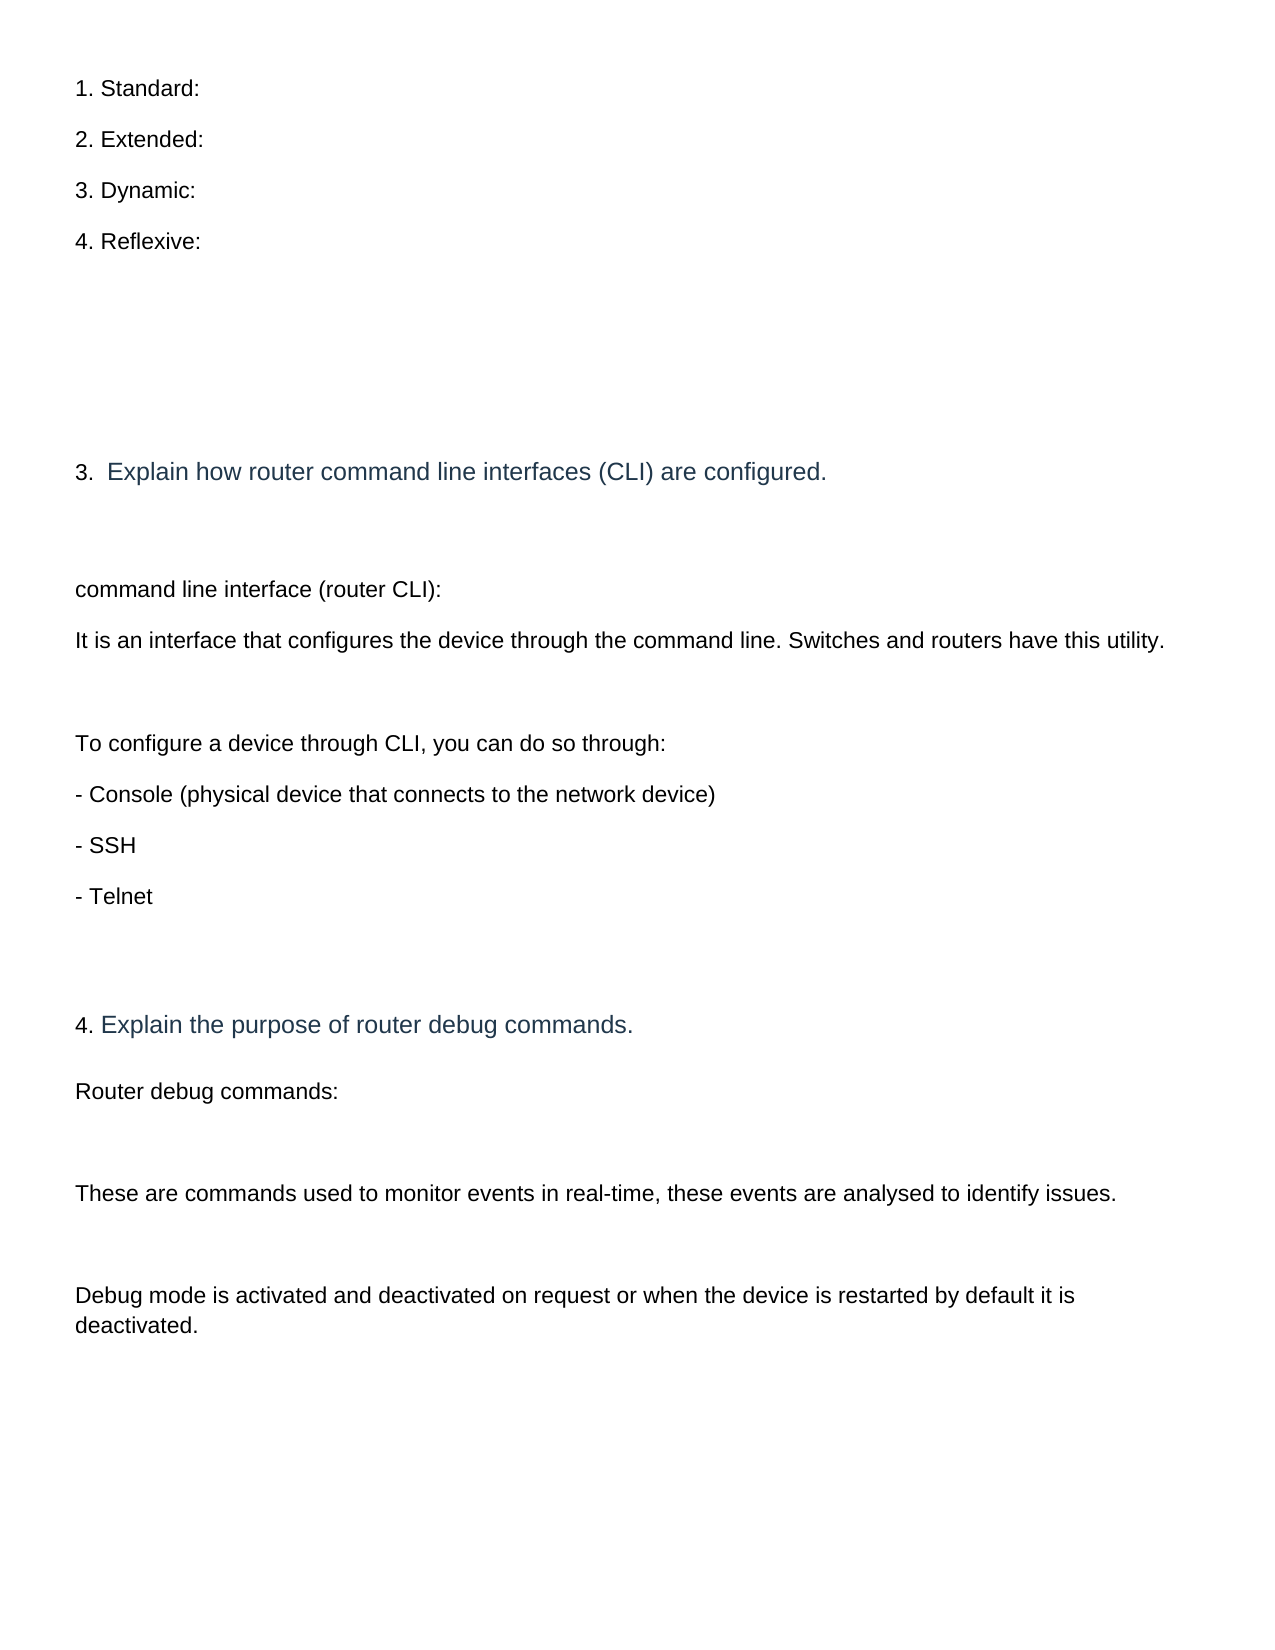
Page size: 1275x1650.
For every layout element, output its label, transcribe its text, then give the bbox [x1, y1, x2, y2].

text These are commands used to monitor events in real-time, these events are analysed to identify issues. [75, 1180, 1200, 1206]
text It is an interface that configures the device through the command line. Switches and routers have this utility. [75, 627, 1200, 654]
text - Telnet [75, 883, 1200, 909]
text To configure a device through CLI, you can do so through: [75, 729, 1200, 756]
text - Console (physical device that connects to the network device) [75, 781, 1200, 807]
text 3. Explain how router command line interfaces (CLI) are configured. [75, 457, 1200, 486]
text Router debug commands: [75, 1078, 1200, 1104]
text Debug mode is activated and deactivated on request or when the device is restarted by default it is deactivated. [75, 1282, 1200, 1339]
text 4. Reflexive: [75, 228, 1200, 254]
text 3. Dynamic: [75, 177, 1200, 203]
text 2. Extended: [75, 126, 1200, 152]
text 4. Explain the purpose of router debug commands. [75, 1010, 1200, 1038]
text 1. Standard: [75, 75, 1200, 101]
text command line interface (router CLI): [75, 576, 1200, 603]
text - SSH [75, 832, 1200, 858]
